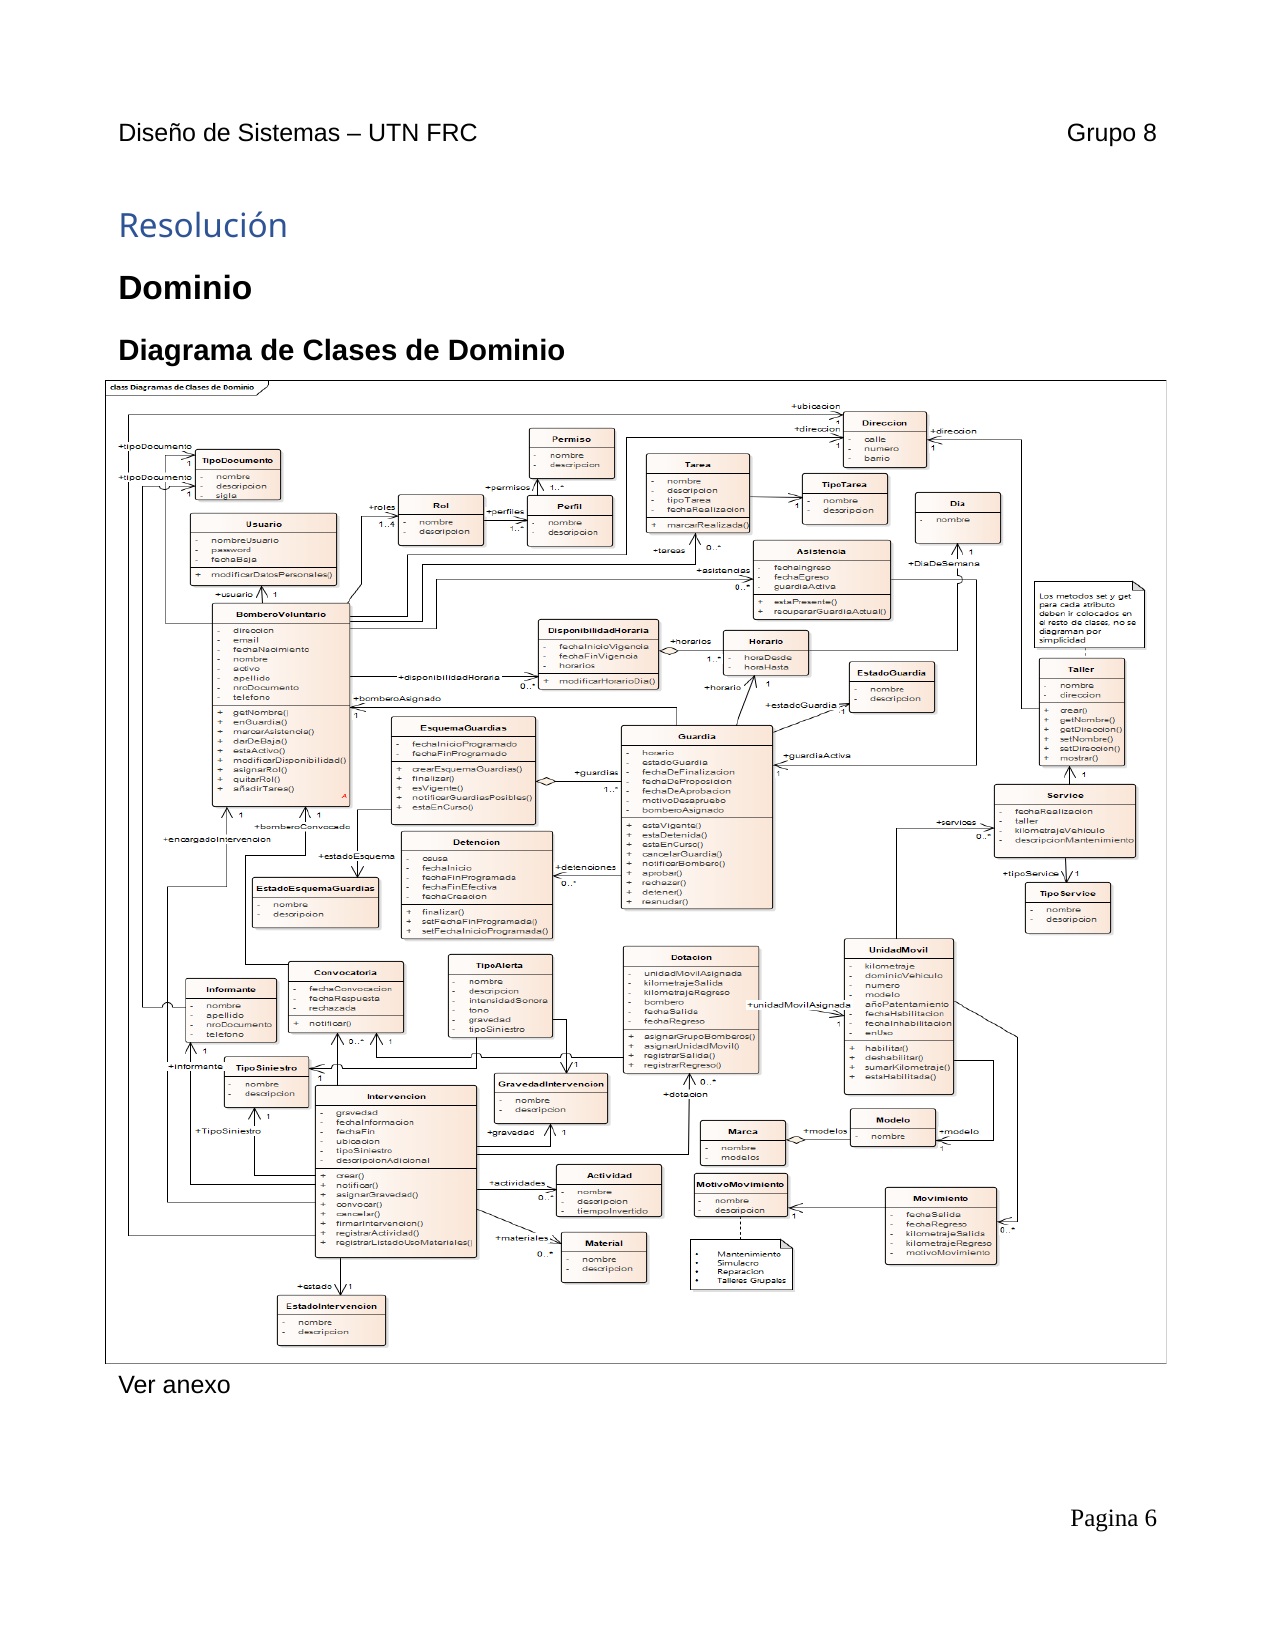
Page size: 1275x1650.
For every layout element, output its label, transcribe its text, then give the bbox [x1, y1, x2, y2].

text Ver anexo [118, 1364, 1157, 1398]
subtitle Diagrama de Clases de Dominio [118, 333, 1157, 367]
subtitle Dominio [118, 268, 1157, 306]
subtitle Resolución [118, 201, 1157, 247]
picture [104, 379, 1167, 1364]
